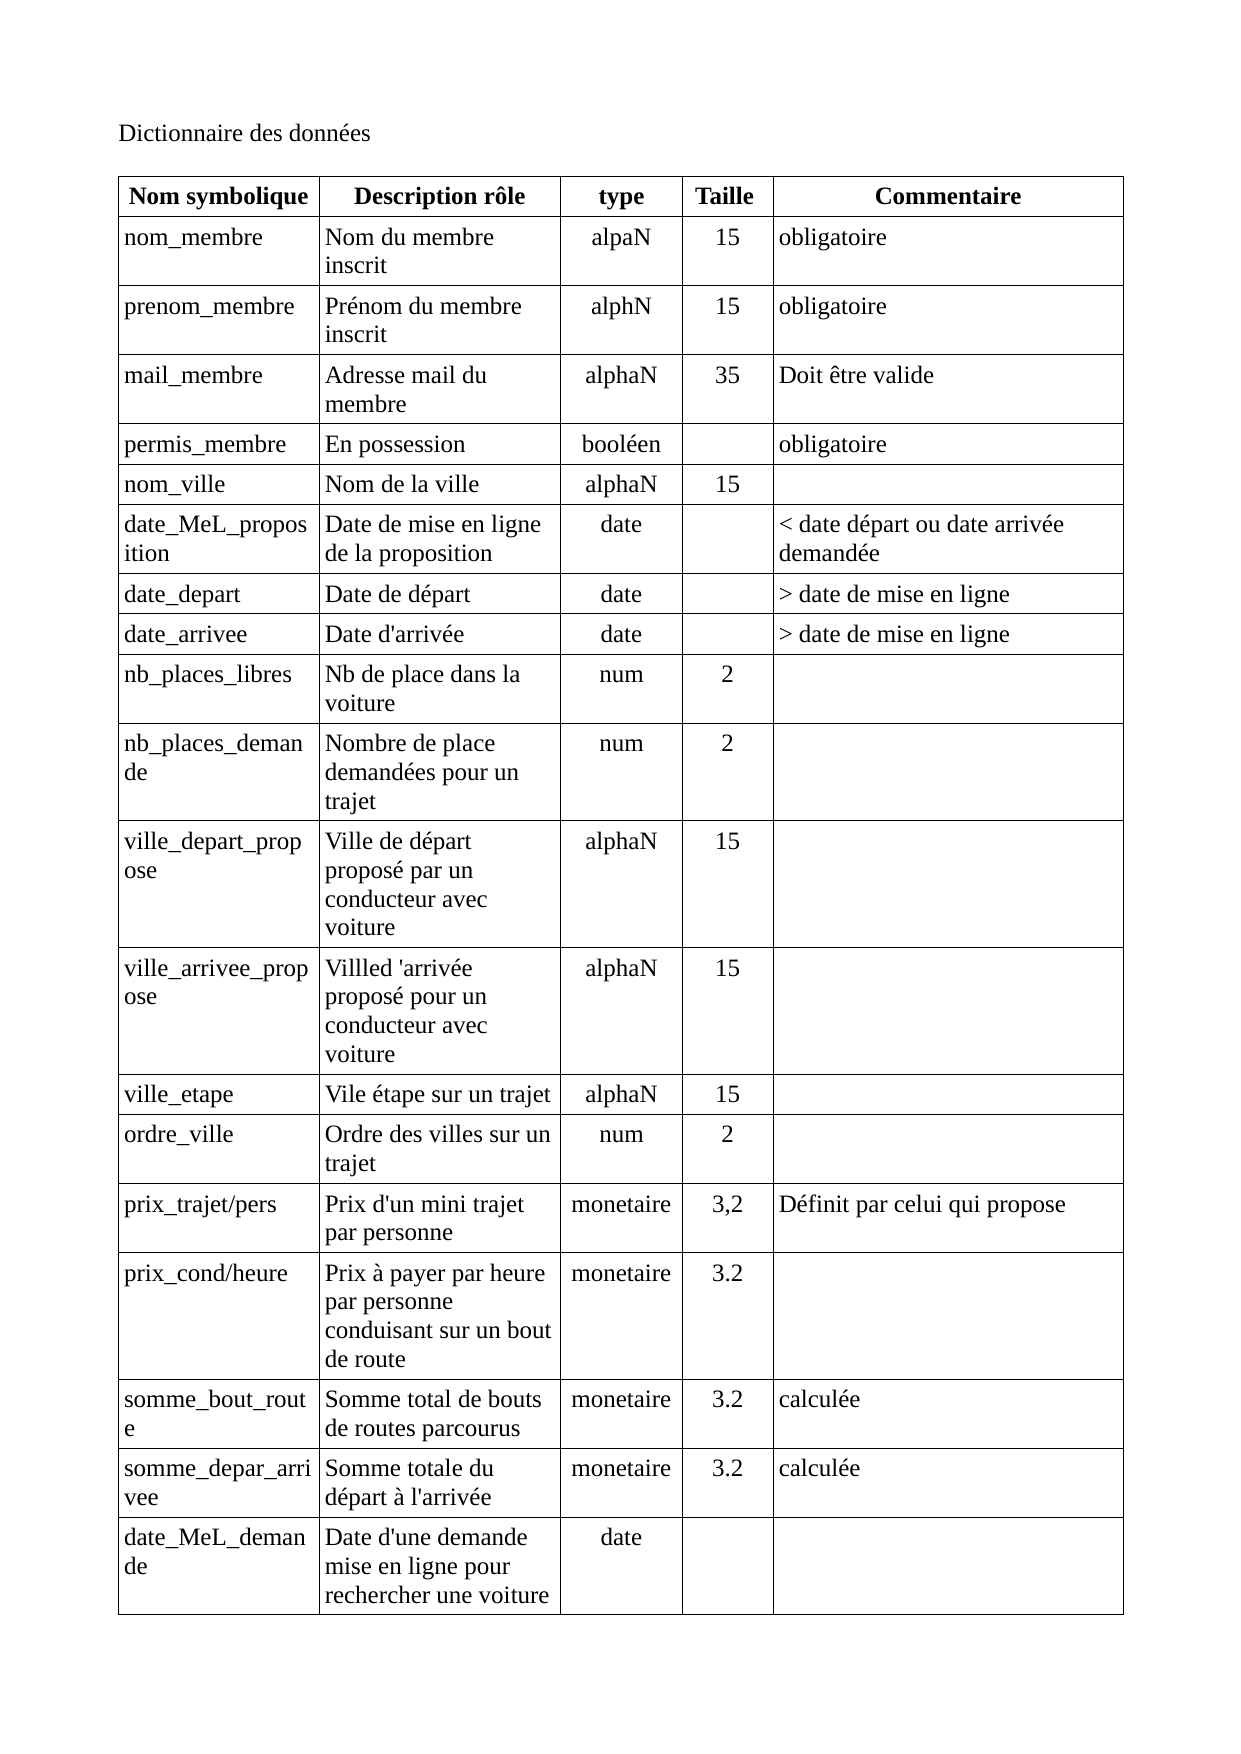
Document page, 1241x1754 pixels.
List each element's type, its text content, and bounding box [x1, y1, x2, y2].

table_cell Date d'arrivée [320, 614, 560, 653]
table_cell 15 [683, 217, 773, 285]
table_cell somme_bout_route [119, 1380, 319, 1447]
table_cell 3,2 [683, 1184, 773, 1252]
table_cell Somme totale du départ à l'arrivée [320, 1449, 560, 1517]
table_cell date [561, 614, 682, 653]
table_cell 3.2 [683, 1380, 773, 1447]
table_cell [683, 424, 773, 463]
table_cell Prénom du membre inscrit [320, 286, 560, 354]
table_cell 2 [683, 655, 773, 722]
table_cell Date de mise en ligne de la proposition [320, 505, 560, 573]
table_cell [683, 614, 773, 653]
table_cell Nb de place dans la voiture [320, 655, 560, 722]
table_cell 15 [683, 821, 773, 947]
table_cell date [561, 574, 682, 613]
table_cell [774, 1115, 1123, 1183]
table_cell nb_places_demande [119, 724, 319, 820]
table_cell prenom_membre [119, 286, 319, 354]
table_cell [683, 574, 773, 613]
table_cell 15 [683, 465, 773, 504]
table_cell Ville de départ proposé par un conducteur avec voiture [320, 821, 560, 947]
table_cell ordre_ville [119, 1115, 319, 1183]
table_cell [683, 1518, 773, 1614]
table_cell monetaire [561, 1184, 682, 1252]
table_header Nom symbolique [119, 177, 319, 216]
table_cell alphaN [561, 821, 682, 947]
table_cell num [561, 655, 682, 722]
table_header Commentaire [774, 177, 1123, 216]
table_cell Prix à payer par heure par personne conduisant sur un bout de route [320, 1253, 560, 1378]
table_cell Nom de la ville [320, 465, 560, 504]
table_cell alphaN [561, 948, 682, 1073]
table_cell Prix d'un mini trajet par personne [320, 1184, 560, 1252]
table_cell nom_ville [119, 465, 319, 504]
table_cell 3.2 [683, 1253, 773, 1378]
text Dictionnaire des données [118, 118, 1122, 147]
table_cell booléen [561, 424, 682, 463]
table_cell [774, 465, 1123, 504]
table_cell 35 [683, 355, 773, 423]
table_cell [774, 724, 1123, 820]
table_cell Villled 'arrivée proposé pour un conducteur avec voiture [320, 948, 560, 1073]
table_cell num [561, 724, 682, 820]
table_cell [774, 1253, 1123, 1378]
table_cell ville_etape [119, 1075, 319, 1114]
table_header type [561, 177, 682, 216]
table_cell obligatoire [774, 217, 1123, 285]
table_cell prix_trajet/pers [119, 1184, 319, 1252]
table_cell monetaire [561, 1380, 682, 1447]
table_cell Doit être valide [774, 355, 1123, 423]
table_cell 2 [683, 724, 773, 820]
table_cell > date de mise en ligne [774, 614, 1123, 653]
table_cell Définit par celui qui propose [774, 1184, 1123, 1252]
table_cell date_MeL_proposition [119, 505, 319, 573]
table_cell alphaN [561, 1075, 682, 1114]
table_cell date [561, 1518, 682, 1614]
table_cell [683, 505, 773, 573]
table_cell date_arrivee [119, 614, 319, 653]
table_cell permis_membre [119, 424, 319, 463]
table_cell [774, 1518, 1123, 1614]
table_cell obligatoire [774, 424, 1123, 463]
table_cell ville_depart_propose [119, 821, 319, 947]
table_cell alphaN [561, 465, 682, 504]
table_cell nom_membre [119, 217, 319, 285]
table_cell Vile étape sur un trajet [320, 1075, 560, 1114]
table_cell Nombre de place demandées pour un trajet [320, 724, 560, 820]
table_cell [774, 1075, 1123, 1114]
table_cell > date de mise en ligne [774, 574, 1123, 613]
table_cell monetaire [561, 1449, 682, 1517]
table_header Description rôle [320, 177, 560, 216]
table_cell Ordre des villes sur un trajet [320, 1115, 560, 1183]
table_cell [774, 655, 1123, 722]
table_cell En possession [320, 424, 560, 463]
table_cell alphN [561, 286, 682, 354]
table_cell Somme total de bouts de routes parcourus [320, 1380, 560, 1447]
table_cell alpaN [561, 217, 682, 285]
table_cell Date d'une demande mise en ligne pour rechercher une voiture [320, 1518, 560, 1614]
table_cell < date départ ou date arrivée demandée [774, 505, 1123, 573]
table_cell 2 [683, 1115, 773, 1183]
table_cell [774, 821, 1123, 947]
table_cell mail_membre [119, 355, 319, 423]
table_cell alphaN [561, 355, 682, 423]
table_cell date_depart [119, 574, 319, 613]
table_cell 15 [683, 1075, 773, 1114]
table_cell Nom du membre inscrit [320, 217, 560, 285]
table_cell Adresse mail du membre [320, 355, 560, 423]
table_cell 15 [683, 286, 773, 354]
table_cell calculée [774, 1449, 1123, 1517]
table_cell nb_places_libres [119, 655, 319, 722]
table_cell somme_depar_arrivee [119, 1449, 319, 1517]
table_header Taille [683, 177, 773, 216]
table_cell ville_arrivee_propose [119, 948, 319, 1073]
table_cell monetaire [561, 1253, 682, 1378]
table_cell date_MeL_demande [119, 1518, 319, 1614]
table_cell obligatoire [774, 286, 1123, 354]
table_cell calculée [774, 1380, 1123, 1447]
table_cell 15 [683, 948, 773, 1073]
table_cell 3.2 [683, 1449, 773, 1517]
table_cell Date de départ [320, 574, 560, 613]
table_cell prix_cond/heure [119, 1253, 319, 1378]
table_cell num [561, 1115, 682, 1183]
table_cell date [561, 505, 682, 573]
table_cell [774, 948, 1123, 1073]
